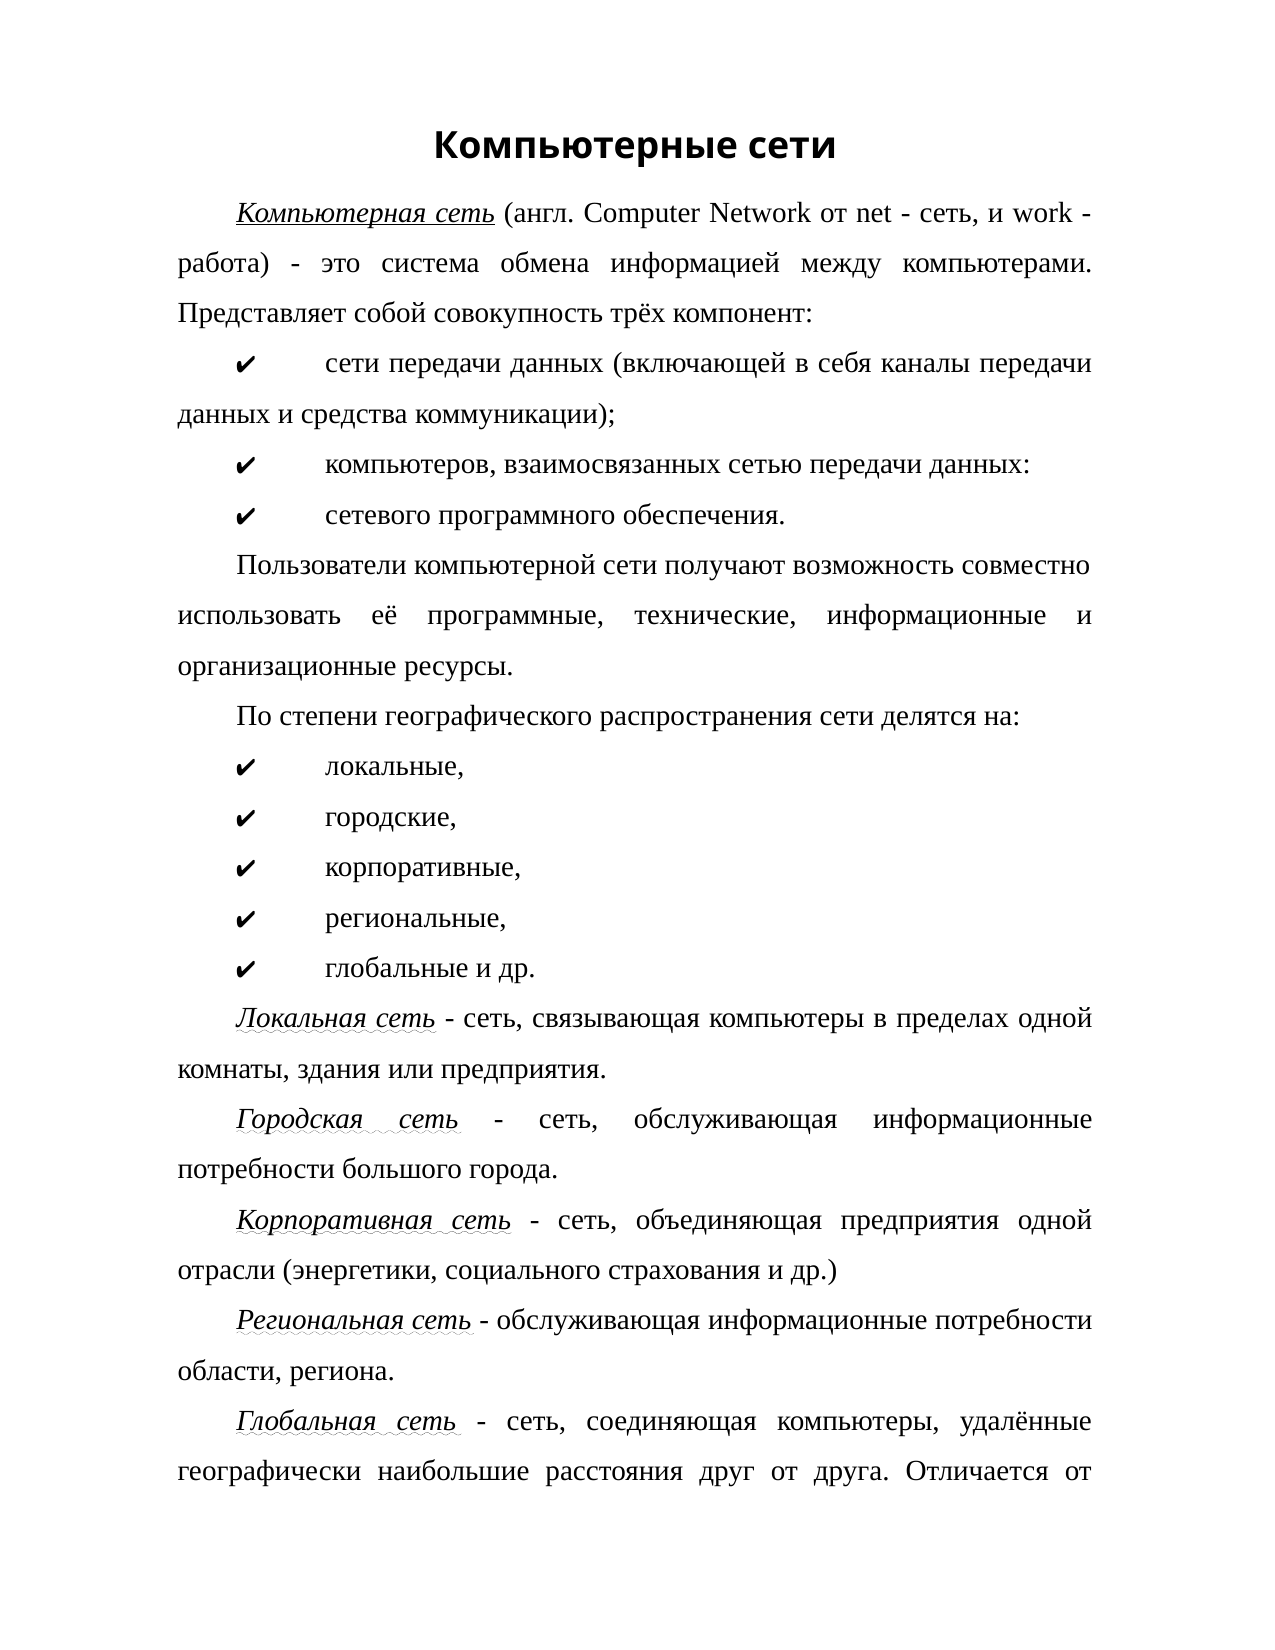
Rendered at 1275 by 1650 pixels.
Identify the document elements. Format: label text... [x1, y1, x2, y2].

list сети передачи данных (включающей в себя каналы передачи данных и средства коммуникации); [177, 346, 1093, 429]
list компьютеров, взаимосвязанных сетью передачи данных: [177, 446, 1093, 480]
text Региональная сеть - обслуживающая информационные потребности области, региона. [177, 1302, 1093, 1386]
list корпоративные, [177, 849, 1093, 883]
text По степени географического распространения сети делятся на: [177, 698, 1093, 732]
text Компьютерная сеть (англ. Computer Network от net - сеть, и work - работа) - это система обмена информацией между компьютерами. Представляет собой совокупность трёх компонент: [177, 195, 1093, 329]
text Компьютерные сети [177, 118, 1093, 169]
list городские, [177, 799, 1093, 832]
list глобальные и др. [177, 950, 1093, 984]
text Пользователи компьютерной сети получают возможность совместно [177, 547, 1093, 581]
list региональные, [177, 900, 1093, 933]
text Корпоративная сеть - сеть, объединяющая предприятия одной отрасли (энергетики, социального страхования и др.) [177, 1202, 1093, 1286]
list сетевого программного обеспечения. [177, 497, 1093, 530]
text Городская сеть - сеть, обслуживающая информационные потребности большого города. [177, 1101, 1093, 1185]
text Глобальная сеть - сеть, соединяющая компьютеры, удалённые географически наибольшие расстояния друг от друга. Отличается от [177, 1403, 1093, 1487]
text использовать её программные, технические, информационные и организационные ресурсы. [177, 597, 1093, 681]
list локальные, [177, 748, 1093, 782]
text Локальная сеть - сеть, связывающая компьютеры в пределах одной комнаты, здания или предприятия. [177, 1001, 1093, 1084]
